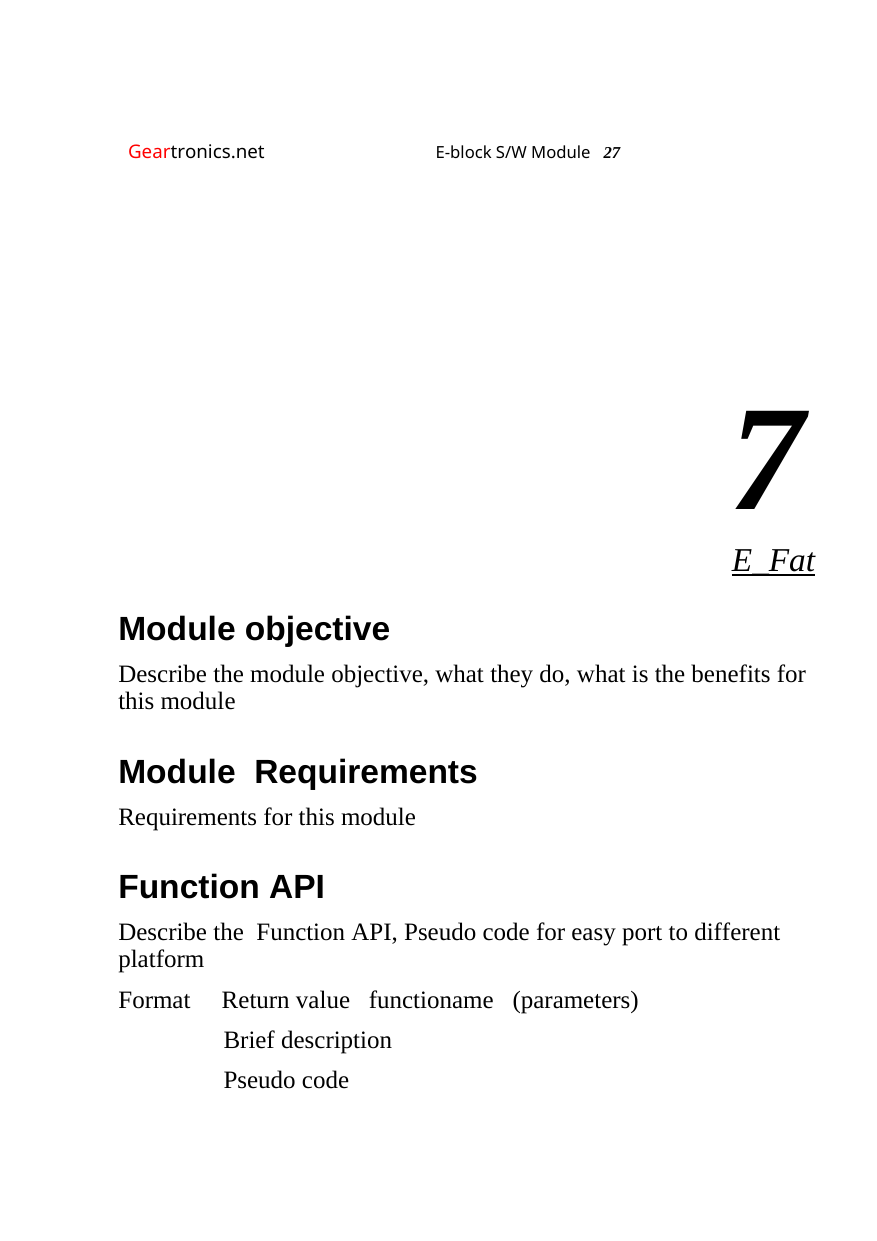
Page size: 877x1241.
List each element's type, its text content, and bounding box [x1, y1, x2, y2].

text Requirements for this module [118, 803, 818, 830]
subtitle Module Requirements [118, 753, 818, 790]
text Describe the module objective, what they do, what is the benefits for this module [118, 660, 818, 715]
text Describe the Function API, Pseudo code for easy port to different platform [118, 918, 818, 973]
text Pseudo code [118, 1066, 818, 1094]
text Brief description [118, 1026, 818, 1054]
text 7 [118, 376, 818, 542]
text Format Return value functioname (parameters) [118, 986, 818, 1013]
title E_Fat [118, 542, 818, 579]
subtitle Module objective [118, 610, 818, 647]
subtitle Function API [118, 868, 818, 905]
